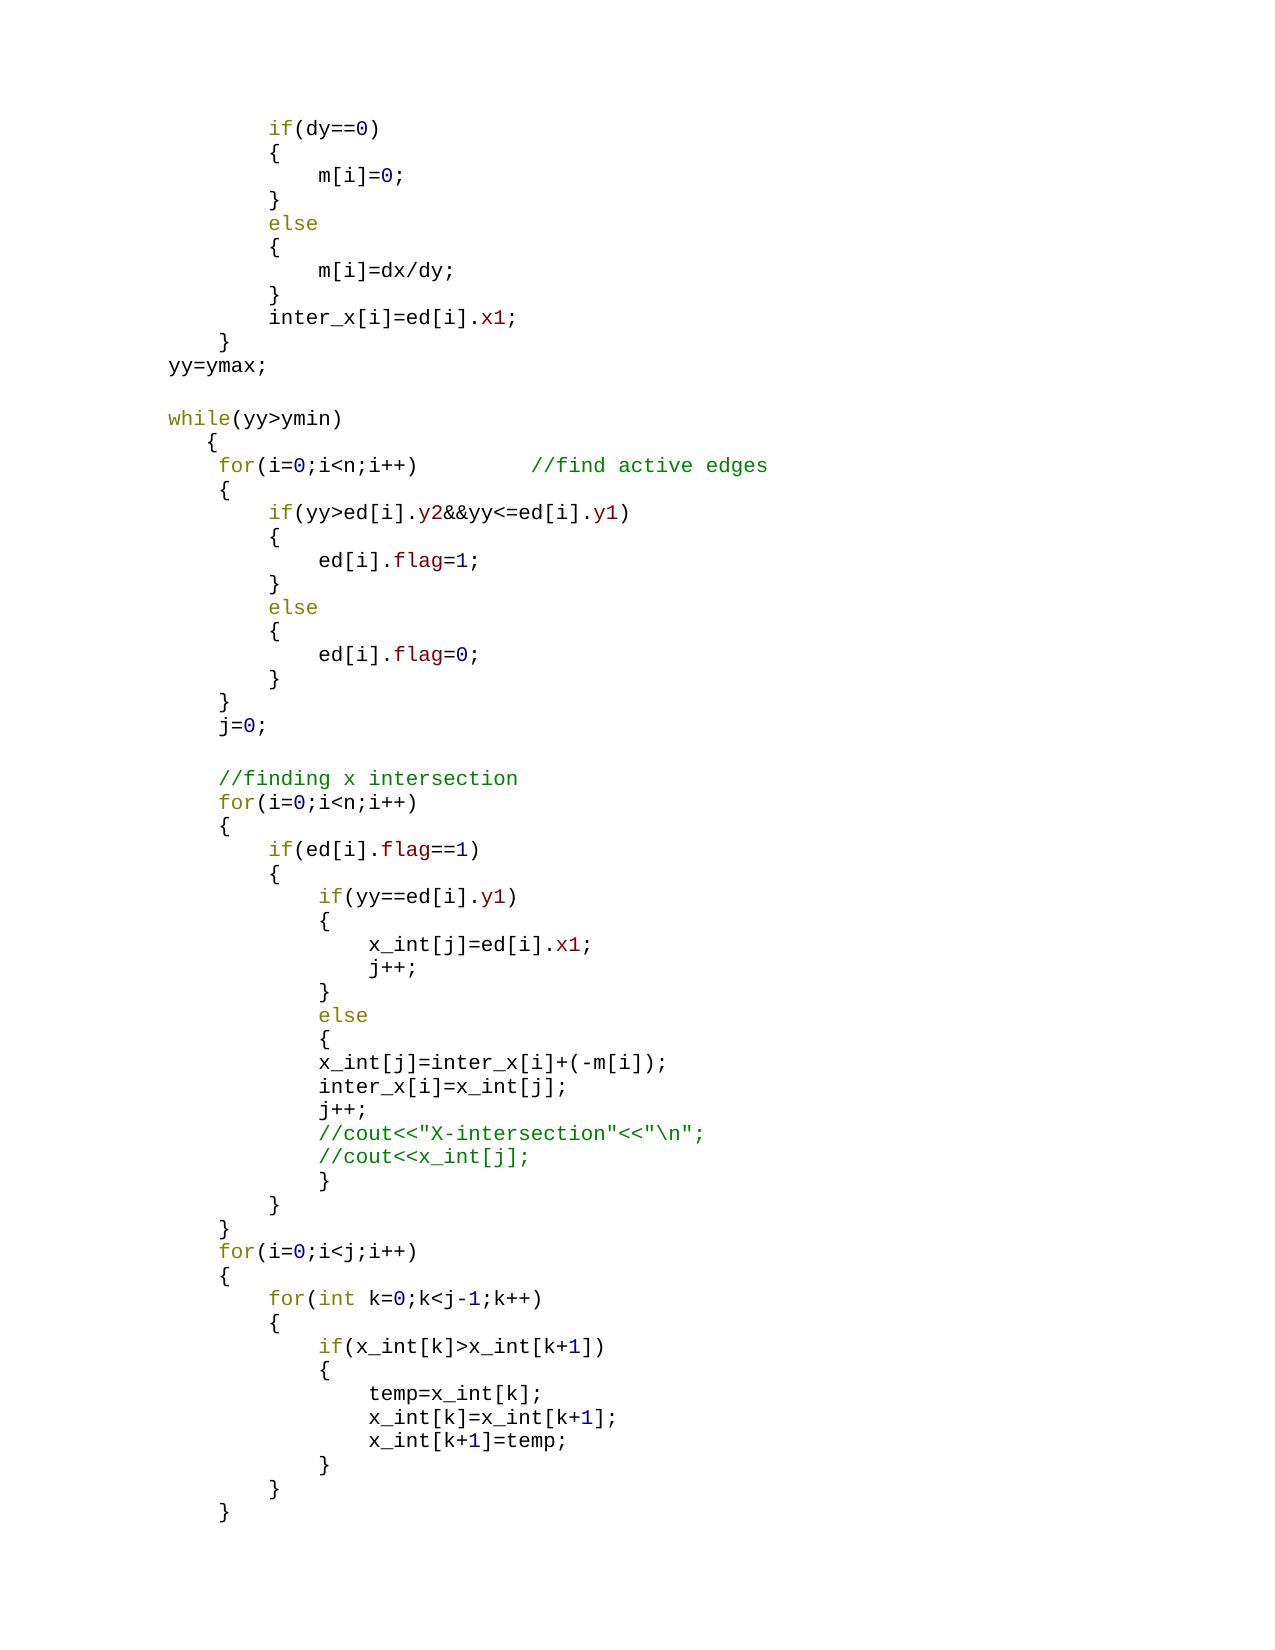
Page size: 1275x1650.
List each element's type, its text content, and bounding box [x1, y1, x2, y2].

text if(dy==0) [118, 118, 1157, 142]
text else [118, 213, 1157, 236]
text } [118, 1501, 1157, 1525]
text } [118, 189, 1157, 213]
text x_int[j]=inter_x[i]+(-m[i]); [118, 1052, 1157, 1076]
text //cout<<"X-intersection"<<"\n"; [118, 1123, 1157, 1147]
text { [118, 863, 1157, 886]
text ed[i].flag=1; [118, 549, 1157, 573]
text inter_x[i]=x_int[j]; [118, 1076, 1157, 1099]
text x_int[k+1]=temp; [118, 1430, 1157, 1454]
text } [118, 573, 1157, 597]
text j++; [118, 957, 1157, 981]
text { [118, 236, 1157, 260]
text else [118, 1005, 1157, 1028]
text while(yy>ymin) [118, 408, 1157, 431]
text } [118, 1194, 1157, 1217]
text m[i]=dx/dy; [118, 260, 1157, 284]
text { [118, 1312, 1157, 1336]
text for(int k=0;k<j-1;k++) [118, 1288, 1157, 1312]
text m[i]=0; [118, 165, 1157, 189]
text { [118, 816, 1157, 839]
text { [118, 526, 1157, 549]
text } [118, 668, 1157, 691]
text for(i=0;i<n;i++) [118, 792, 1157, 816]
text yy=ymax; [118, 354, 1157, 378]
text j=0; [118, 715, 1157, 739]
text { [118, 1028, 1157, 1052]
text { [118, 142, 1157, 165]
text inter_x[i]=ed[i].x1; [118, 307, 1157, 331]
text } [118, 981, 1157, 1005]
text { [118, 479, 1157, 502]
text //cout<<x_int[j]; [118, 1147, 1157, 1170]
text } [118, 1478, 1157, 1501]
text if(yy==ed[i].y1) [118, 886, 1157, 910]
text { [118, 1359, 1157, 1383]
text if(x_int[k]>x_int[k+1]) [118, 1336, 1157, 1359]
text { [118, 910, 1157, 934]
text if(ed[i].flag==1) [118, 839, 1157, 863]
text //finding x intersection [118, 768, 1157, 792]
text ed[i].flag=0; [118, 644, 1157, 668]
text } [118, 1454, 1157, 1478]
text temp=x_int[k]; [118, 1383, 1157, 1407]
text } [118, 284, 1157, 307]
text j++; [118, 1099, 1157, 1123]
text if(yy>ed[i].y2&&yy<=ed[i].y1) [118, 502, 1157, 526]
text for(i=0;i<n;i++) //find active edges [118, 455, 1157, 479]
text } [118, 1170, 1157, 1194]
text } [118, 691, 1157, 715]
text for(i=0;i<j;i++) [118, 1241, 1157, 1265]
text { [118, 621, 1157, 644]
text { [118, 431, 1157, 455]
text } [118, 331, 1157, 354]
text { [118, 1265, 1157, 1288]
text x_int[j]=ed[i].x1; [118, 934, 1157, 957]
text } [118, 1217, 1157, 1241]
text else [118, 597, 1157, 621]
text x_int[k]=x_int[k+1]; [118, 1407, 1157, 1430]
